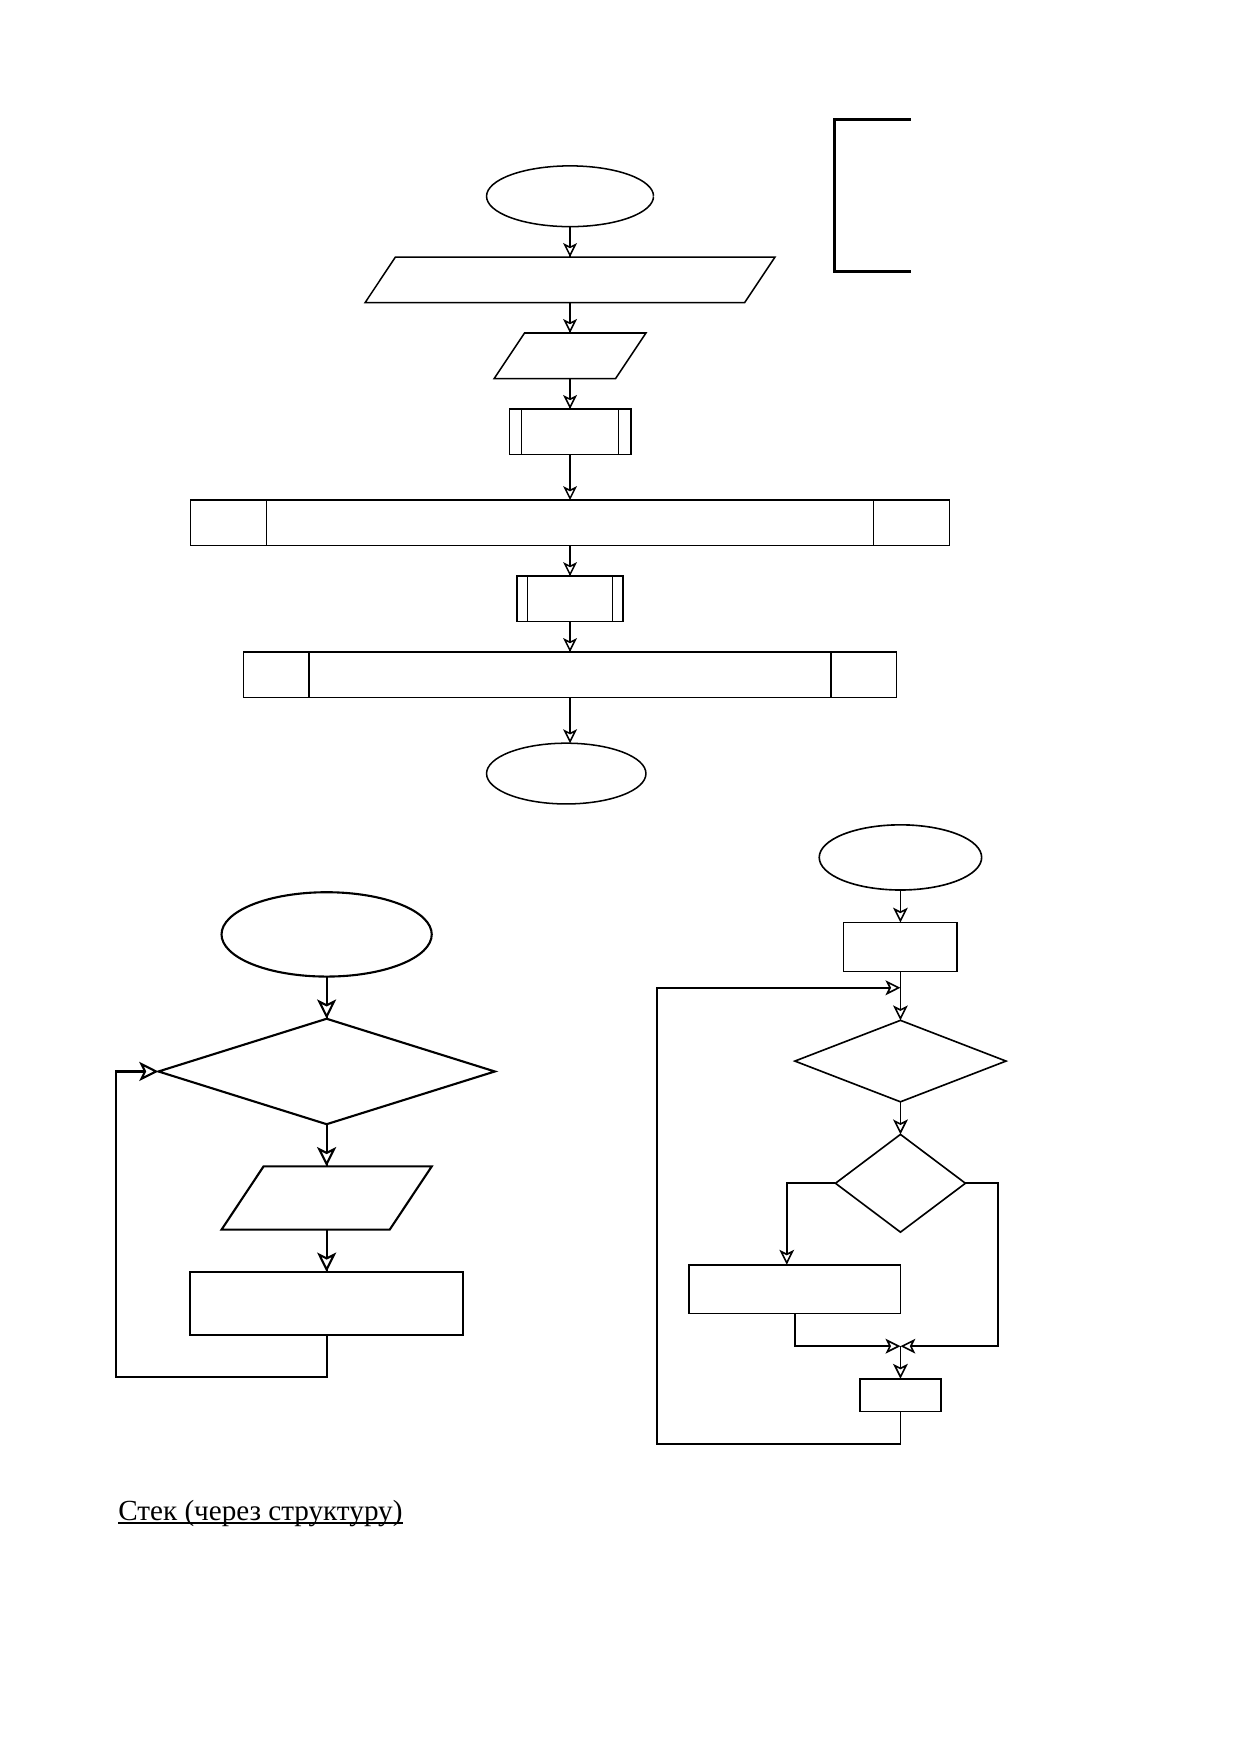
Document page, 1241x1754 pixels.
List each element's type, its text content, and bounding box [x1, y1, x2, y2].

text Стек (через структуру) [118, 1493, 1122, 1527]
